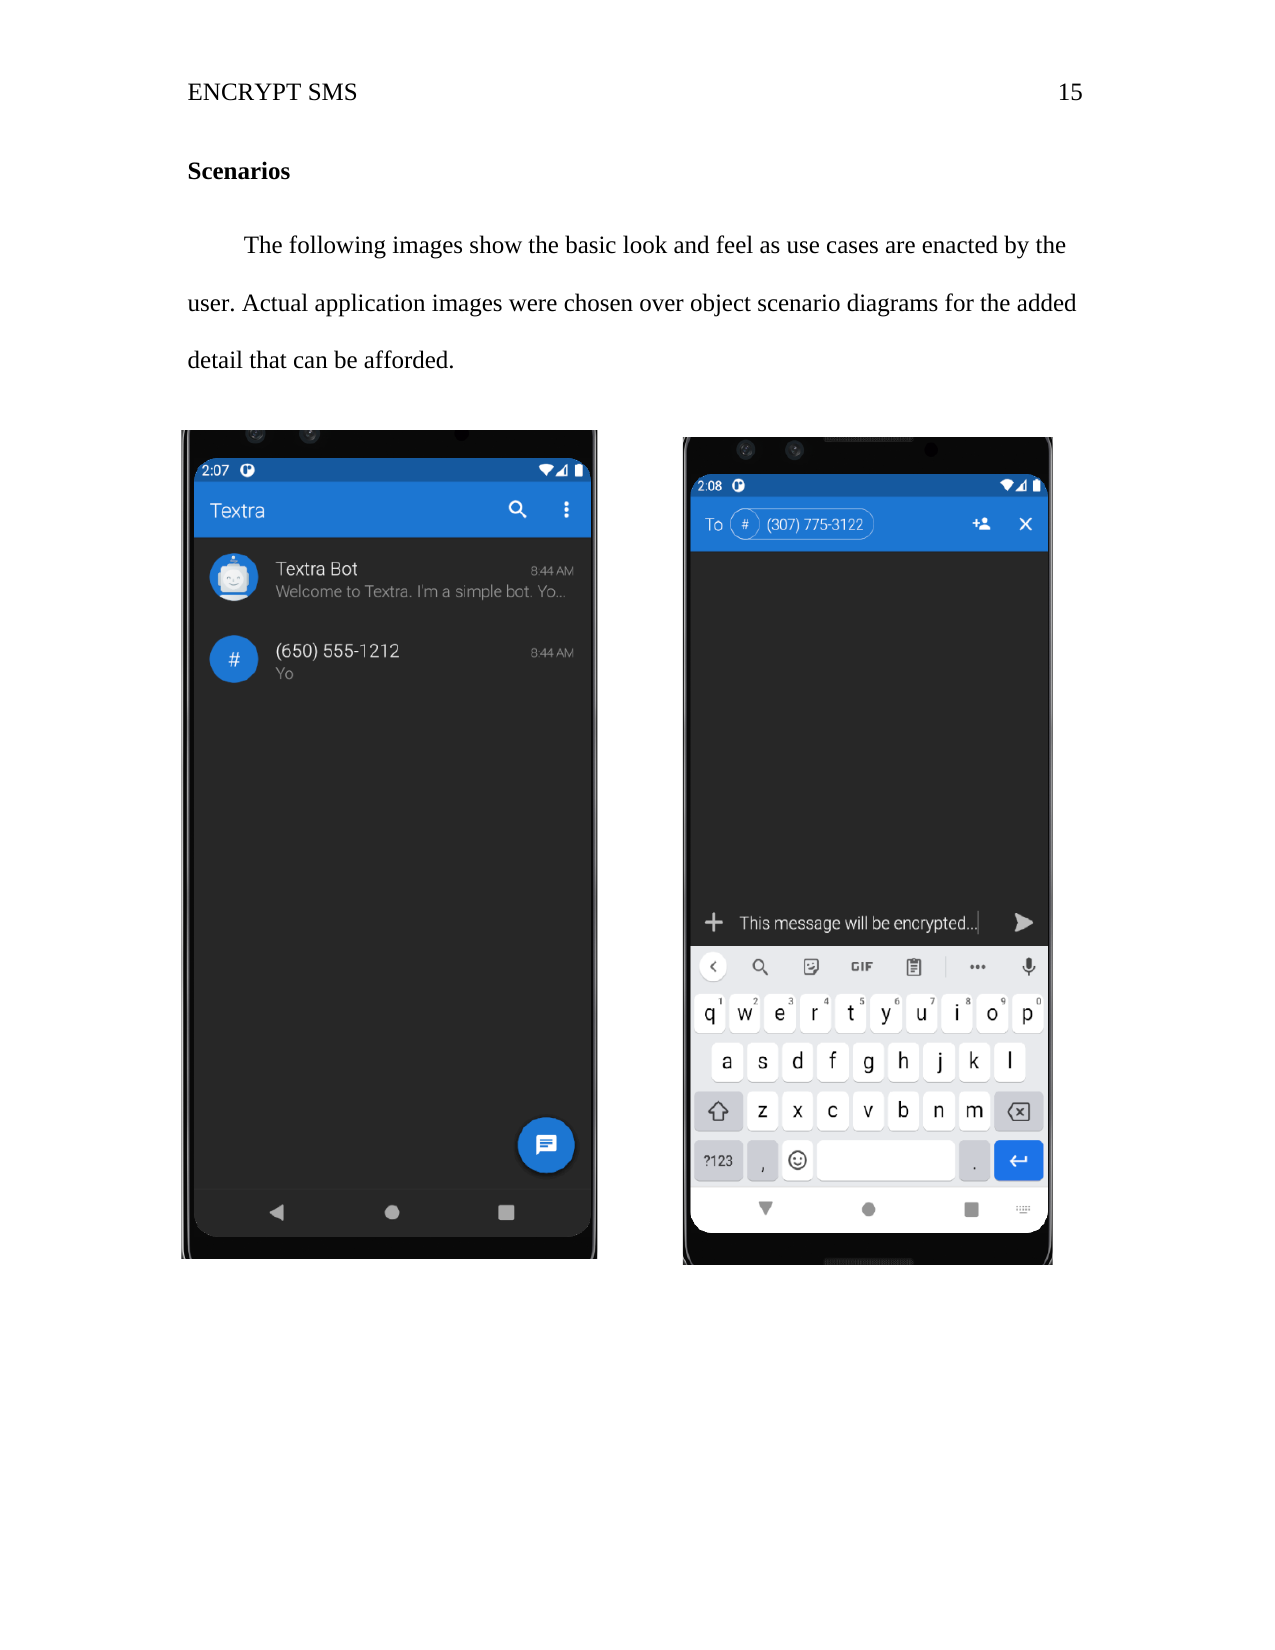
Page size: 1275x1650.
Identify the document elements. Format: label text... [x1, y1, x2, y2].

picture [682, 437, 1053, 1265]
picture [181, 430, 598, 1259]
text The following images show the basic look and feel as use cases are enacted by the user. Actual application images were chosen over object scenario diagrams for the added detail that can be afforded. [187, 230, 1087, 374]
subtitle Scenarios [187, 156, 1087, 185]
